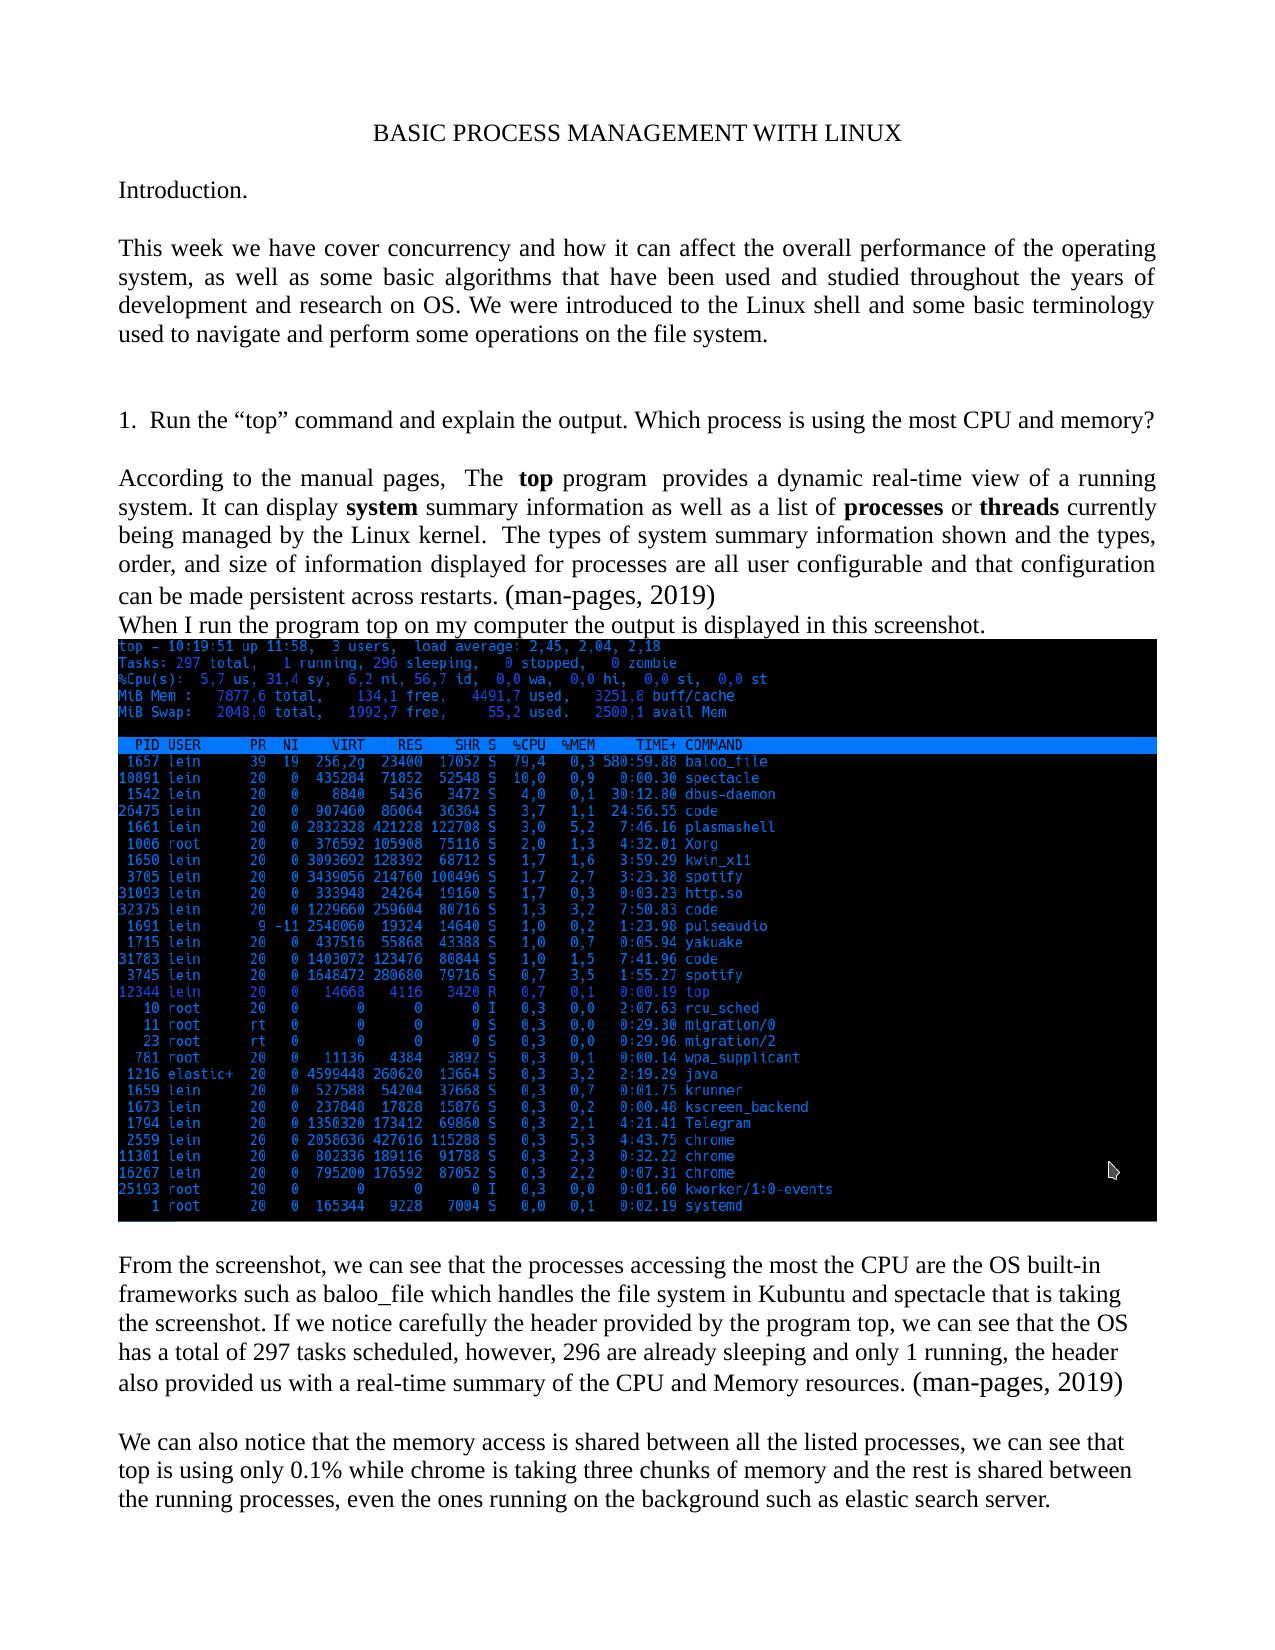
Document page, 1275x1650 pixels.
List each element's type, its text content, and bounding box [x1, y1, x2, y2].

text Introduction. [118, 176, 1157, 204]
text BASIC PROCESS MANAGEMENT WITH LINUX [118, 118, 1157, 147]
text 1. Run the “top” command and explain the output. Which process is using the most CPU and memory? [118, 406, 1157, 434]
text We can also notice that the memory access is shared between all the listed processes, we can see that top is using only 0.1% while chrome is taking three chunks of memory and the rest is shared between the running processes, even the ones running on the background such as elastic search server. [118, 1427, 1157, 1513]
text This week we have cover concurrency and how it can affect the overall performance of the operating system, as well as some basic algorithms that have been used and studied throughout the years of development and research on OS. We were introduced to the Linux shell and some basic terminology used to navigate and perform some operations on the file system. [118, 233, 1157, 348]
picture [118, 639, 1157, 1222]
text According to the manual pages, The top program provides a dynamic real-time view of a running system. It can display system summary information as well as a list of processes or threads currently being managed by the Linux kernel. The types of system summary information shown and the types, order, and size of information displayed for processes are all user configurable and that configuration can be made persistent across restarts. (man-pages, 2019) [118, 463, 1157, 611]
text When I run the program top on my computer the output is displayed in this screenshot. [118, 611, 1157, 639]
text From the screenshot, we can see that the processes accessing the most the CPU are the OS built-in frameworks such as baloo_file which handles the file system in Kubuntu and spectacle that is taking the screenshot. If we notice carefully the header provided by the program top, we can see that the OS has a total of 297 tasks scheduled, however, 296 are already sleeping and only 1 running, the header also provided us with a real-time summary of the CPU and Memory resources. (man-pages, 2019) [118, 1222, 1157, 1398]
